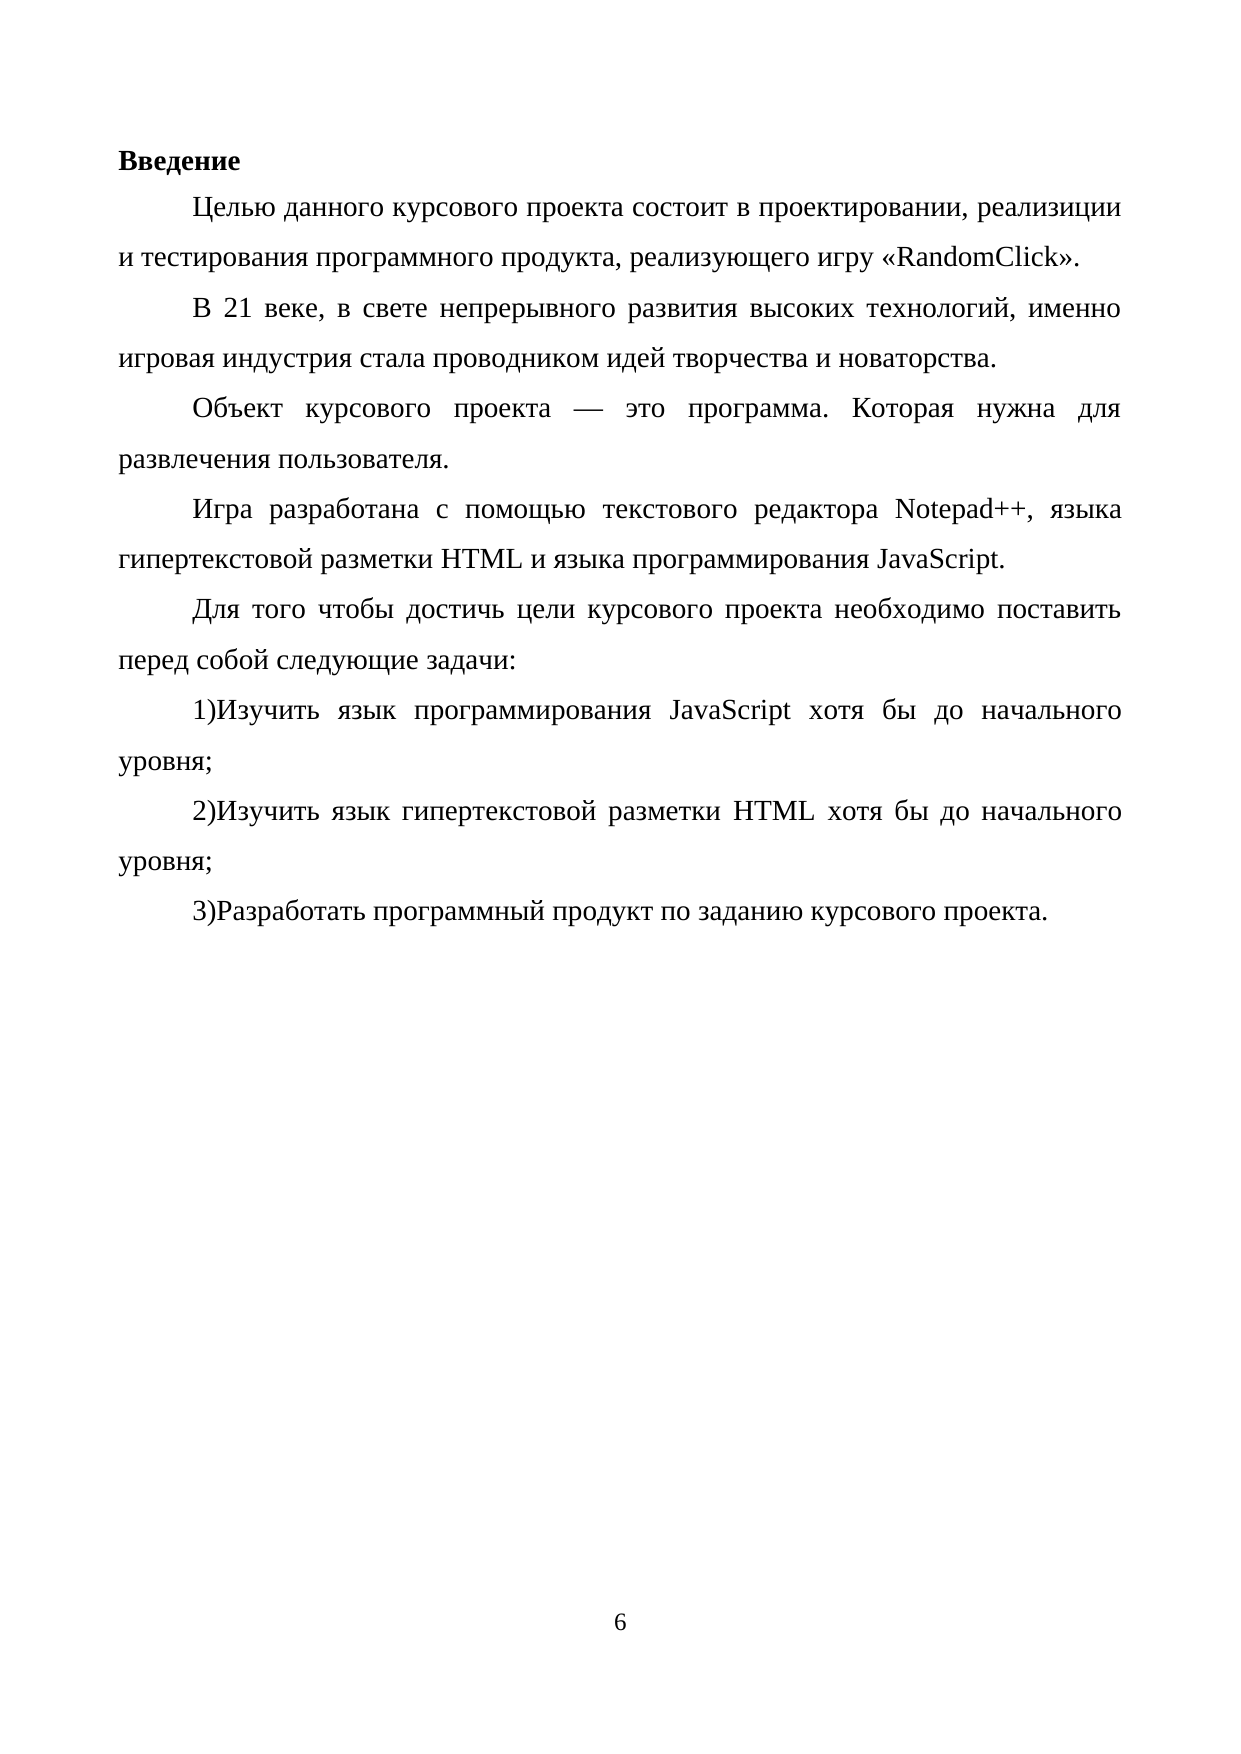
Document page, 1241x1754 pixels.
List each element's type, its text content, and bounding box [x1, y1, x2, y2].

text 3)Разработать программный продукт по заданию курсового проекта. [118, 893, 1122, 927]
text В 21 веке, в свете непрерывного развития высоких технологий, именно игровая индустрия стала проводником идей творчества и новаторства. [118, 290, 1122, 374]
text 2)Изучить язык гипертекстовой разметки HTML хотя бы до начального уровня; [118, 793, 1122, 877]
text Игра разработана с помощью текстового редактора Notepad++, языка гипертекстовой разметки HTML и языка программирования JavaScript. [118, 491, 1122, 575]
text Целью данного курсового проекта состоит в проектировании, реализиции и тестирования программного продукта, реализующего игру «RandomClick». [118, 189, 1122, 273]
text Объект курсового проекта — это программа. Которая нужна для развлечения пользователя. [118, 390, 1122, 474]
text Для того чтобы достичь цели курсового проекта необходимо поставить перед собой следующие задачи: [118, 592, 1122, 676]
text 1)Изучить язык программирования JavaScript хотя бы до начального уровня; [118, 692, 1122, 776]
subtitle Введение [118, 143, 1122, 177]
